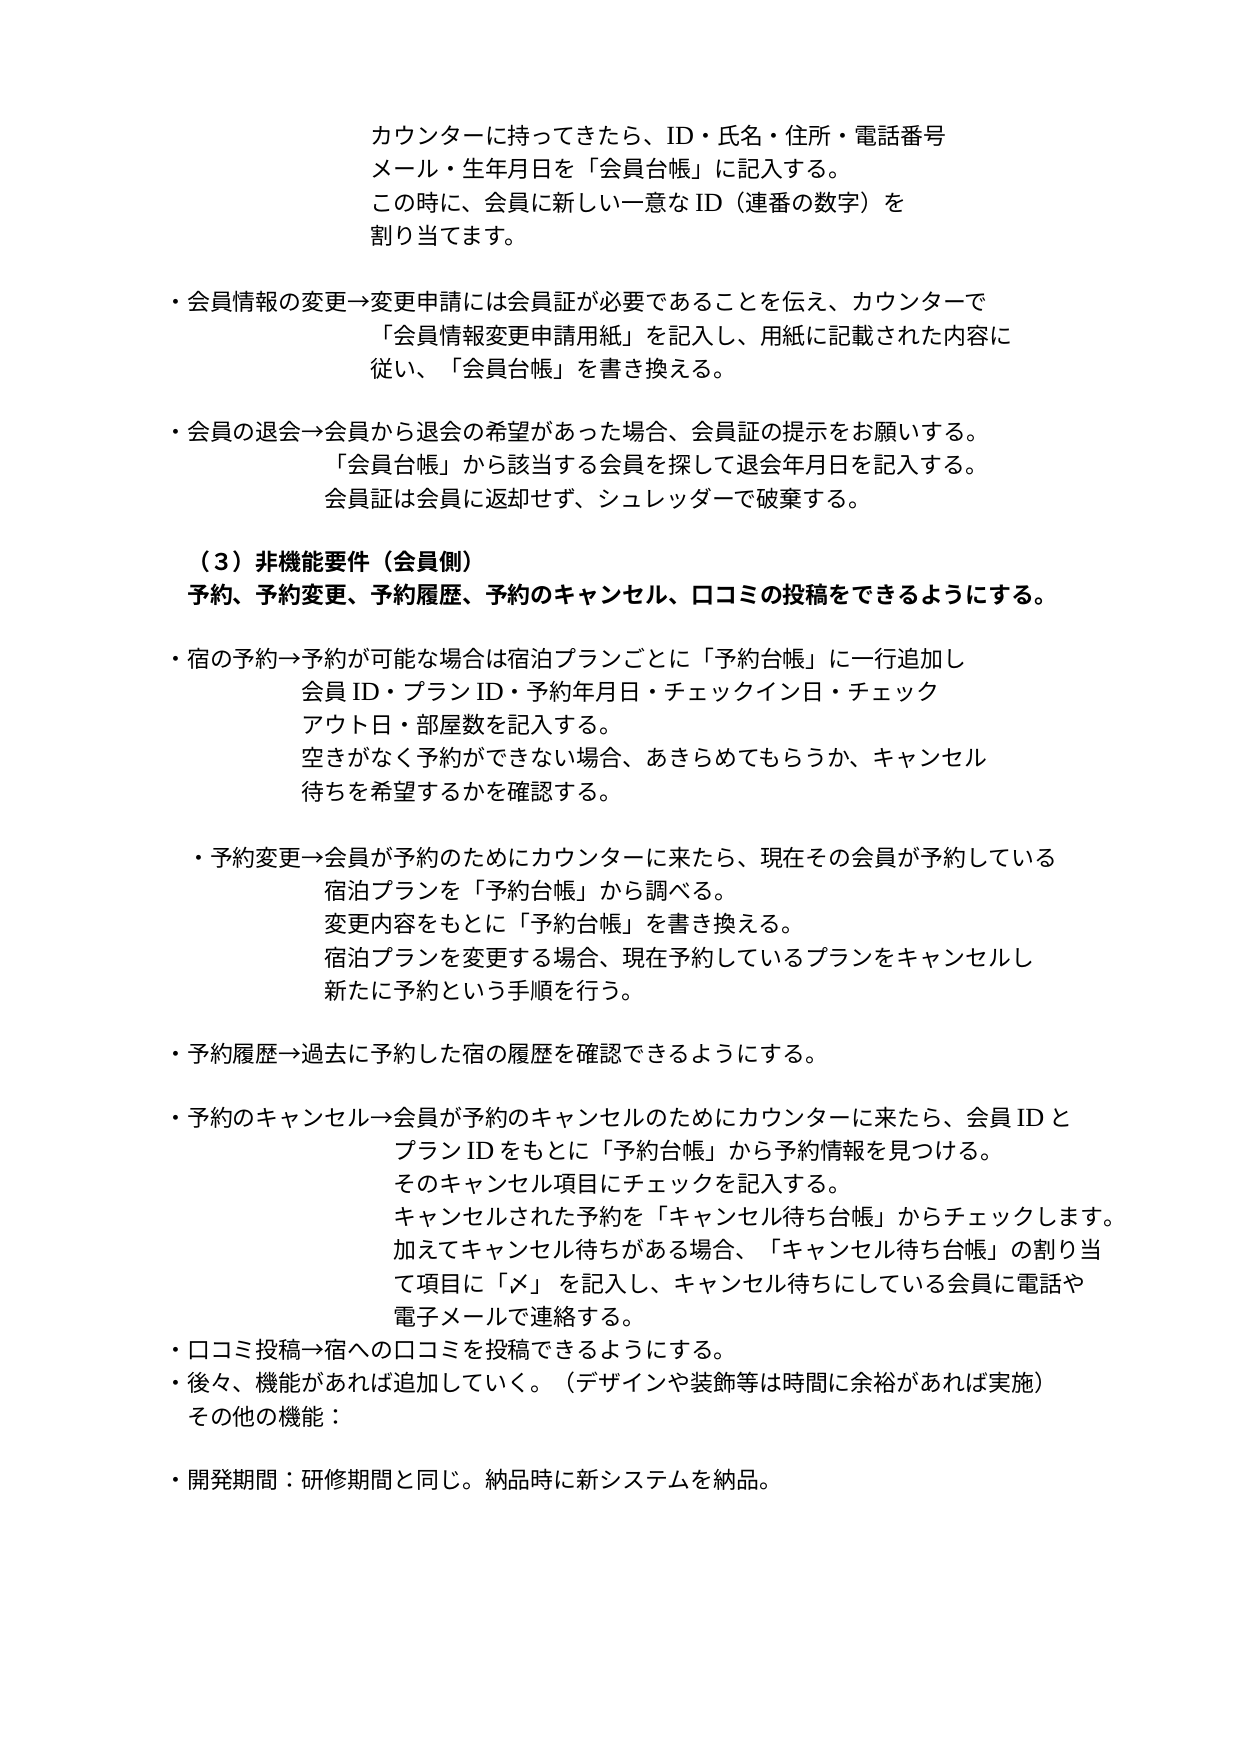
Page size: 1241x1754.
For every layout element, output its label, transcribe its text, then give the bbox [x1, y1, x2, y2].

text ・宿の予約→予約が可能な場合は宿泊プランごとに「予約台帳」に一行追加し [118, 640, 1122, 674]
text 会員証は会員に返却せず、シュレッダーで破棄する。 [118, 481, 1122, 514]
text 予約、予約変更、予約履歴、予約のキャンセル、口コミの投稿をできるようにする。 [118, 577, 1122, 610]
text （３）非機能要件（会員側） [118, 544, 1122, 577]
text そのキャンセル項目にチェックを記入する。 [118, 1166, 1122, 1199]
text 割り当てます。 [118, 218, 1122, 251]
text 宿泊プランを変更する場合、現在予約しているプランをキャンセルし [118, 939, 1122, 973]
text 宿泊プランを「予約台帳」から調べる。 [118, 873, 1122, 906]
text メール・生年月日を「会員台帳」に記入する。 [118, 151, 1122, 184]
text ・後々、機能があれば追加していく。（デザインや装飾等は時間に余裕があれば実施） [118, 1365, 1122, 1398]
text 待ちを希望するかを確認する。 [118, 773, 1122, 807]
text アウト日・部屋数を記入する。 [118, 707, 1122, 740]
text て項目に「〆」 を記入し、キャンセル待ちにしている会員に電話や [118, 1266, 1122, 1299]
text 「会員台帳」から該当する会員を探して退会年月日を記入する。 [118, 447, 1122, 481]
text この時に、会員に新しい一意なID（連番の数字）を [118, 184, 1122, 218]
text ・予約履歴→過去に予約した宿の履歴を確認できるようにする。 [118, 1036, 1122, 1069]
text プランIDをもとに「予約台帳」から予約情報を見つける。 [118, 1133, 1122, 1166]
text 従い、「会員台帳」を書き換える。 [118, 351, 1122, 384]
text ・口コミ投稿→宿への口コミを投稿できるようにする。 [118, 1332, 1122, 1365]
text その他の機能： [118, 1398, 1122, 1432]
text 会員ID・プランID・予約年月日・チェックイン日・チェック [118, 674, 1122, 707]
text ・開発期間：研修期間と同じ。納品時に新システムを納品。 [118, 1462, 1122, 1495]
text ・会員の退会→会員から退会の希望があった場合、会員証の提示をお願いする。 [118, 414, 1122, 447]
text 変更内容をもとに「予約台帳」を書き換える。 [118, 906, 1122, 939]
text 電子メールで連絡する。 [118, 1299, 1122, 1332]
text 新たに予約という手順を行う。 [118, 973, 1122, 1006]
text ・予約変更→会員が予約のためにカウンターに来たら、現在その会員が予約している [118, 840, 1122, 873]
text ・予約のキャンセル→会員が予約のキャンセルのためにカウンターに来たら、会員IDと [118, 1099, 1122, 1133]
text キャンセルされた予約を「キャンセル待ち台帳」からチェックします。 [118, 1199, 1122, 1232]
text ・会員情報の変更→変更申請には会員証が必要であることを伝え、カウンターで [118, 284, 1122, 317]
text 「会員情報変更申請用紙」を記入し、用紙に記載された内容に [118, 317, 1122, 351]
text 空きがなく予約ができない場合、あきらめてもらうか、キャンセル [118, 740, 1122, 773]
text カウンターに持ってきたら、ID・氏名・住所・電話番号 [118, 118, 1122, 151]
text 加えてキャンセル待ちがある場合、「キャンセル待ち台帳」の割り当 [118, 1232, 1122, 1266]
